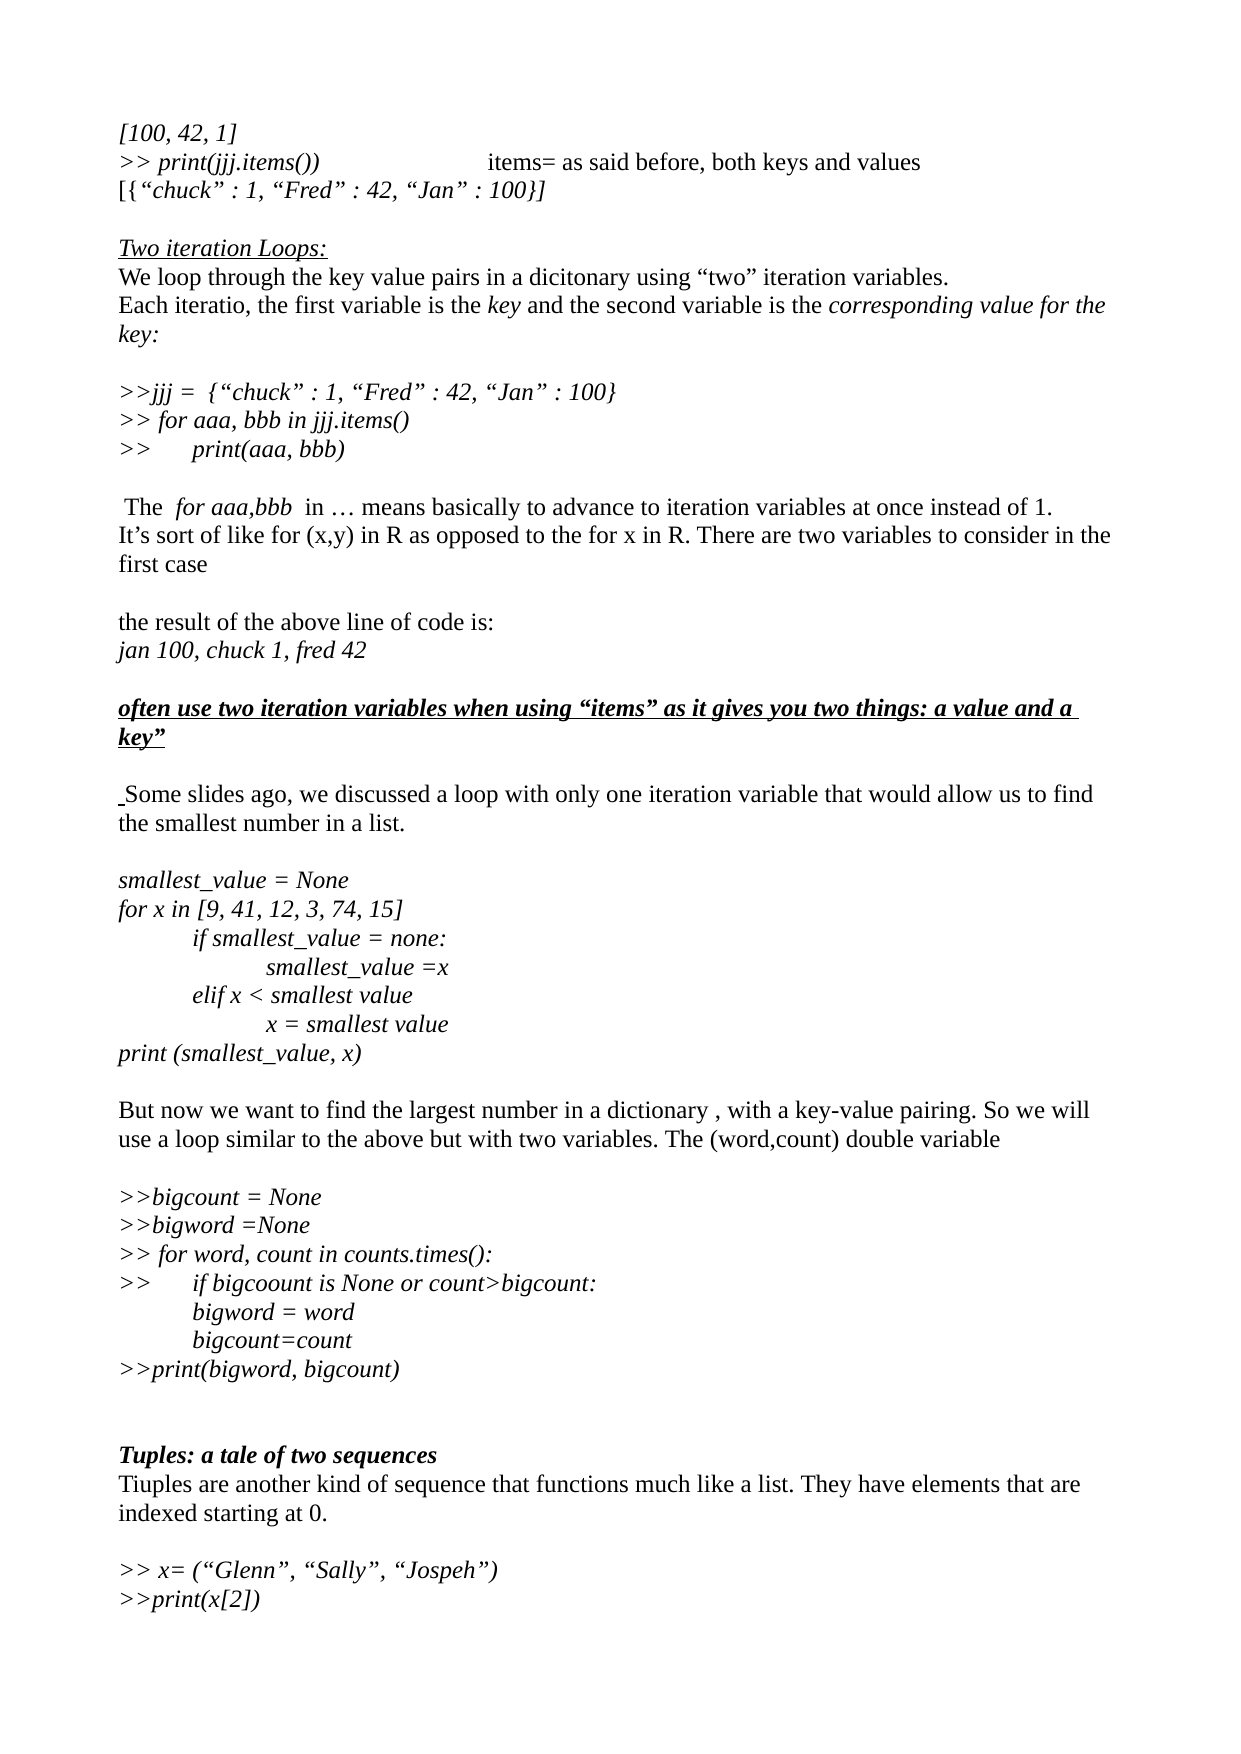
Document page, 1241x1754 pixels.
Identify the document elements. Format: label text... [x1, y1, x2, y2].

text if smallest_value = none: [118, 923, 1122, 952]
text the result of the above line of code is: [118, 607, 1122, 636]
text Two iteration Loops: [118, 233, 1122, 262]
text >> x= (“Glenn”, “Sally”, “Jospeh”) [118, 1556, 1122, 1584]
text Tiuples are another kind of sequence that functions much like a list. They have elements that are indexed starting at 0. [118, 1469, 1122, 1527]
text >> if bigcoount is None or count>bigcount: [118, 1268, 1122, 1297]
text print (smallest_value, x) [118, 1038, 1122, 1067]
text >> for word, count in counts.times(): [118, 1239, 1122, 1268]
text bigcount=count [118, 1326, 1122, 1354]
text Tuples: a tale of two sequences [118, 1441, 1122, 1469]
text The for aaa,bbb in … means basically to advance to iteration variables at once instead of 1. [118, 492, 1122, 521]
text >>print(x[2]) [118, 1584, 1122, 1613]
text [{“chuck” : 1, “Fred” : 42, “Jan” : 100}] [118, 176, 1122, 204]
text [100, 42, 1] [118, 118, 1122, 147]
text jan 100, chuck 1, fred 42 [118, 636, 1122, 664]
text elif x < smallest value [118, 981, 1122, 1009]
text We loop through the key value pairs in a dicitonary using “two” iteration variables. [118, 262, 1122, 291]
text >> for aaa, bbb in jjj.items() [118, 406, 1122, 434]
text >>bigword =None [118, 1211, 1122, 1239]
text x = smallest value [118, 1009, 1122, 1038]
text >>bigcount = None [118, 1182, 1122, 1211]
text Each iteratio, the first variable is the key and the second variable is the corresponding value for the key: [118, 291, 1122, 348]
text smallest_value = None [118, 866, 1122, 894]
text Some slides ago, we discussed a loop with only one iteration variable that would allow us to find the smallest number in a list. [118, 779, 1122, 837]
text But now we want to find the largest number in a dictionary , with a key-value pairing. So we will use a loop similar to the above but with two variables. The (word,count) double variable [118, 1096, 1122, 1153]
text bigword = word [118, 1297, 1122, 1326]
text It’s sort of like for (x,y) in R as opposed to the for x in R. There are two variables to consider in the first case [118, 521, 1122, 578]
text >>print(bigword, bigcount) [118, 1354, 1122, 1383]
text >> print(aaa, bbb) [118, 434, 1122, 463]
text smallest_value =x [118, 952, 1122, 981]
text often use two iteration variables when using “items” as it gives you two things: a value and a key” [118, 693, 1122, 751]
text for x in [9, 41, 12, 3, 74, 15] [118, 894, 1122, 923]
text >>jjj = {“chuck” : 1, “Fred” : 42, “Jan” : 100} [118, 377, 1122, 406]
text >> print(jjj.items()) items= as said before, both keys and values [118, 147, 1122, 176]
